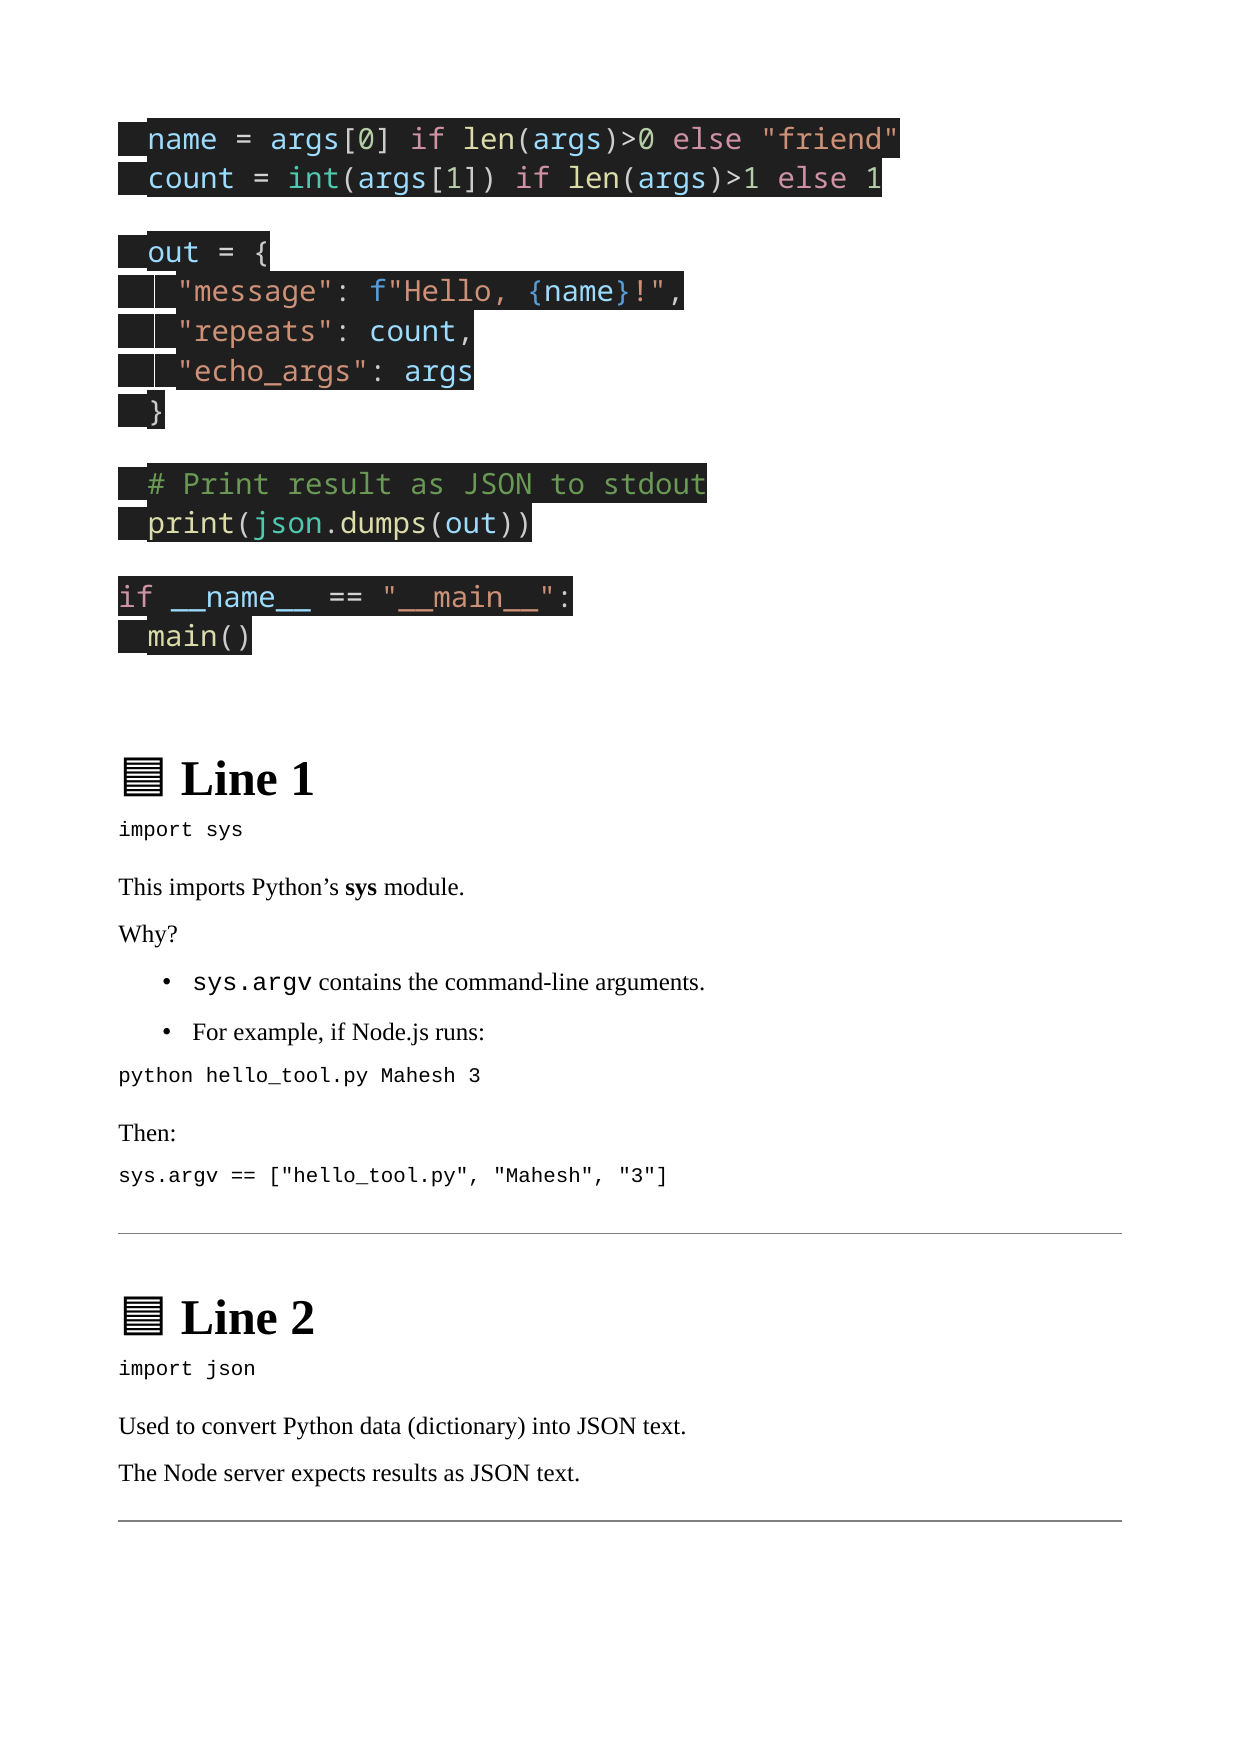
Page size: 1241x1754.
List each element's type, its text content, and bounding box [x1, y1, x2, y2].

text print(json.dumps(out)) [118, 503, 1122, 542]
text Then: [118, 1118, 1122, 1147]
text if __name__ == "__main__": [118, 576, 1122, 616]
text "repeats": count, [118, 310, 1122, 350]
subtitle 🟦 Line 1 [118, 749, 1122, 806]
text This imports Python’s sys module. [118, 872, 1122, 901]
text main() [118, 616, 1122, 655]
text The Node server expects results as JSON text. [118, 1458, 1122, 1487]
list sys.argv contains the command-line arguments. [162, 967, 1122, 998]
text sys.argv == ["hello_tool.py", "Mahesh", "3"] [118, 1165, 1122, 1189]
text count = int(args[1]) if len(args)>1 else 1 [118, 158, 1122, 197]
text Why? [118, 919, 1122, 948]
text out = { [118, 231, 1122, 271]
text # Print result as JSON to stdout [118, 463, 1122, 503]
text "message": f"Hello, {name}!", [118, 271, 1122, 310]
text import json [118, 1358, 1122, 1381]
text "echo_args": args [118, 350, 1122, 390]
list For example, if Node.js runs: [162, 1017, 1122, 1046]
text import sys [118, 819, 1122, 842]
text python hello_tool.py Mahesh 3 [118, 1065, 1122, 1088]
text name = args[0] if len(args)>0 else "friend" [118, 118, 1122, 158]
text } [118, 390, 1122, 429]
subtitle 🟦 Line 2 [118, 1288, 1122, 1345]
text Used to convert Python data (dictionary) into JSON text. [118, 1411, 1122, 1440]
